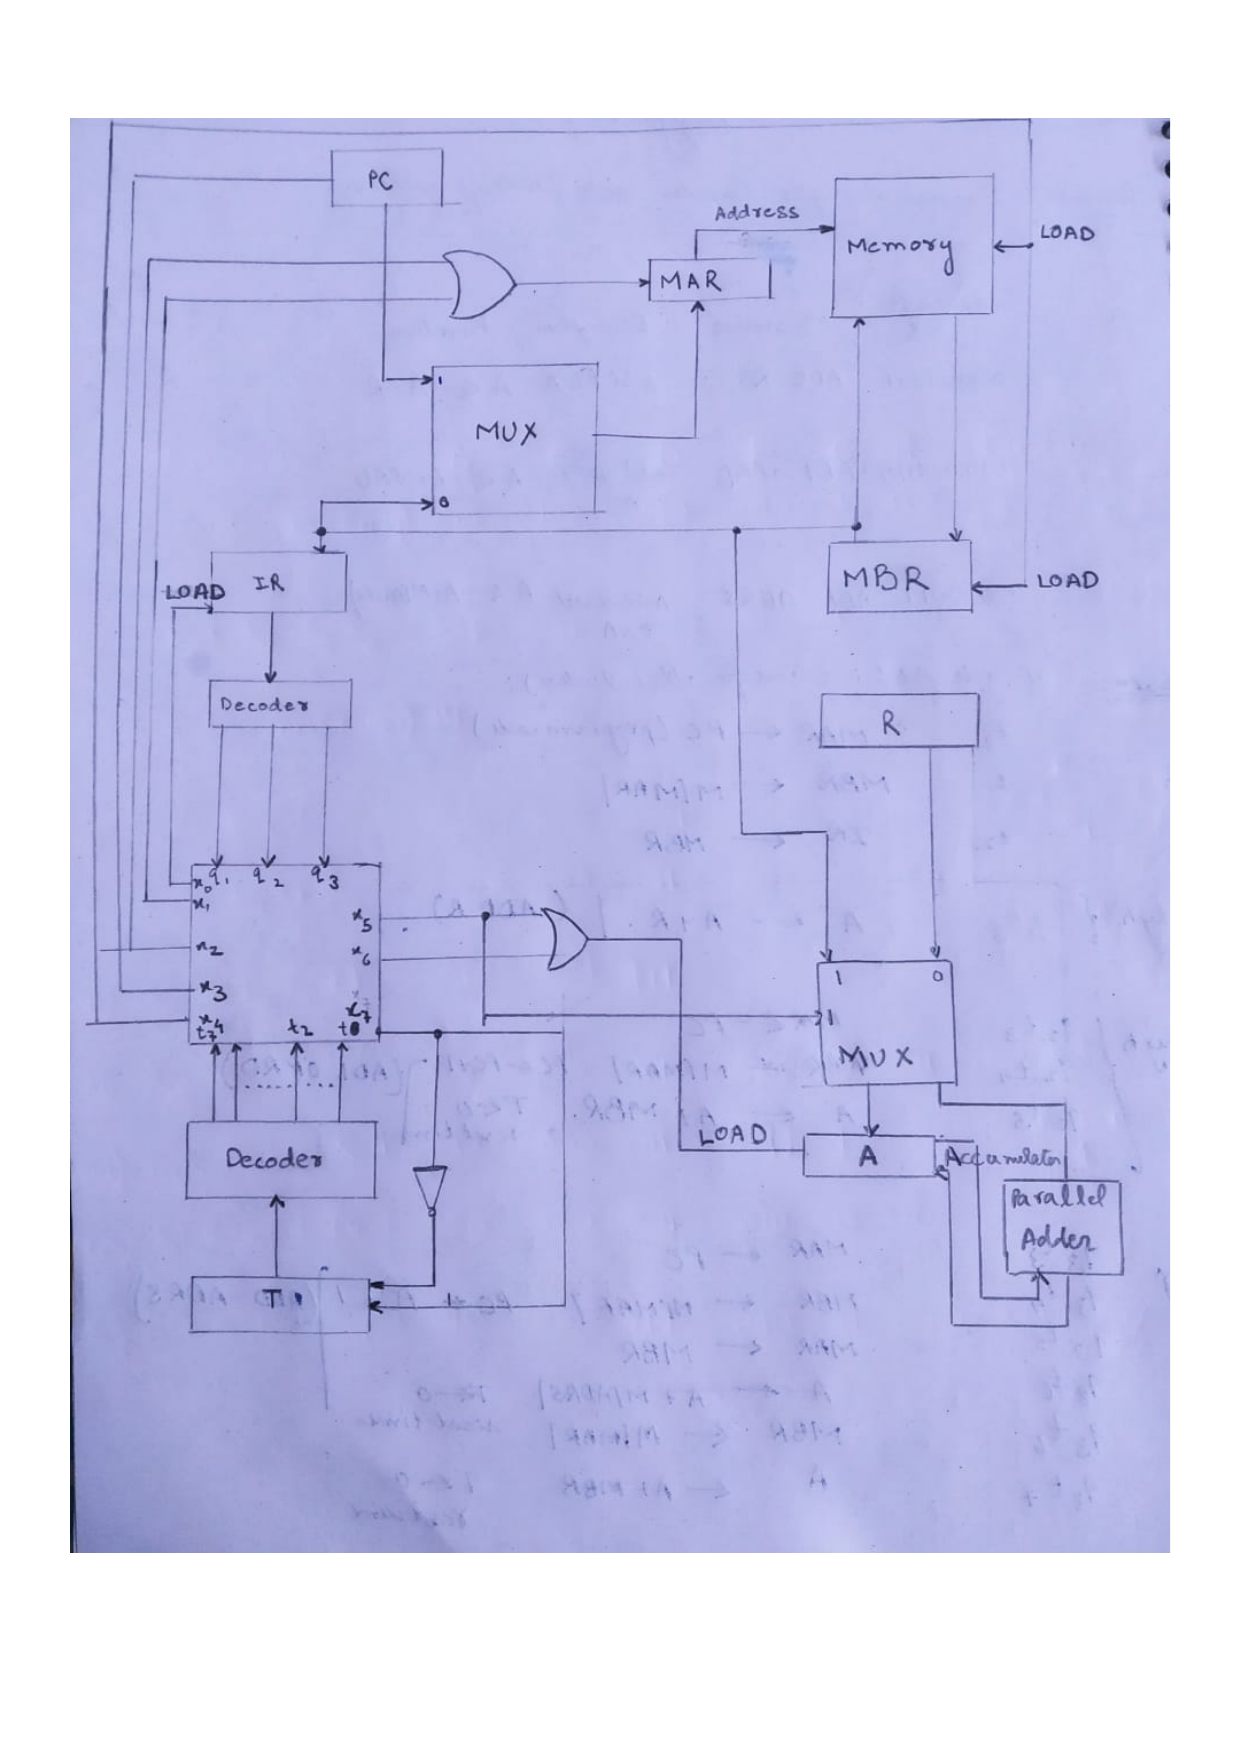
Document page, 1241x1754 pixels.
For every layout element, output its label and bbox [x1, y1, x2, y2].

picture [70, 118, 1171, 1553]
